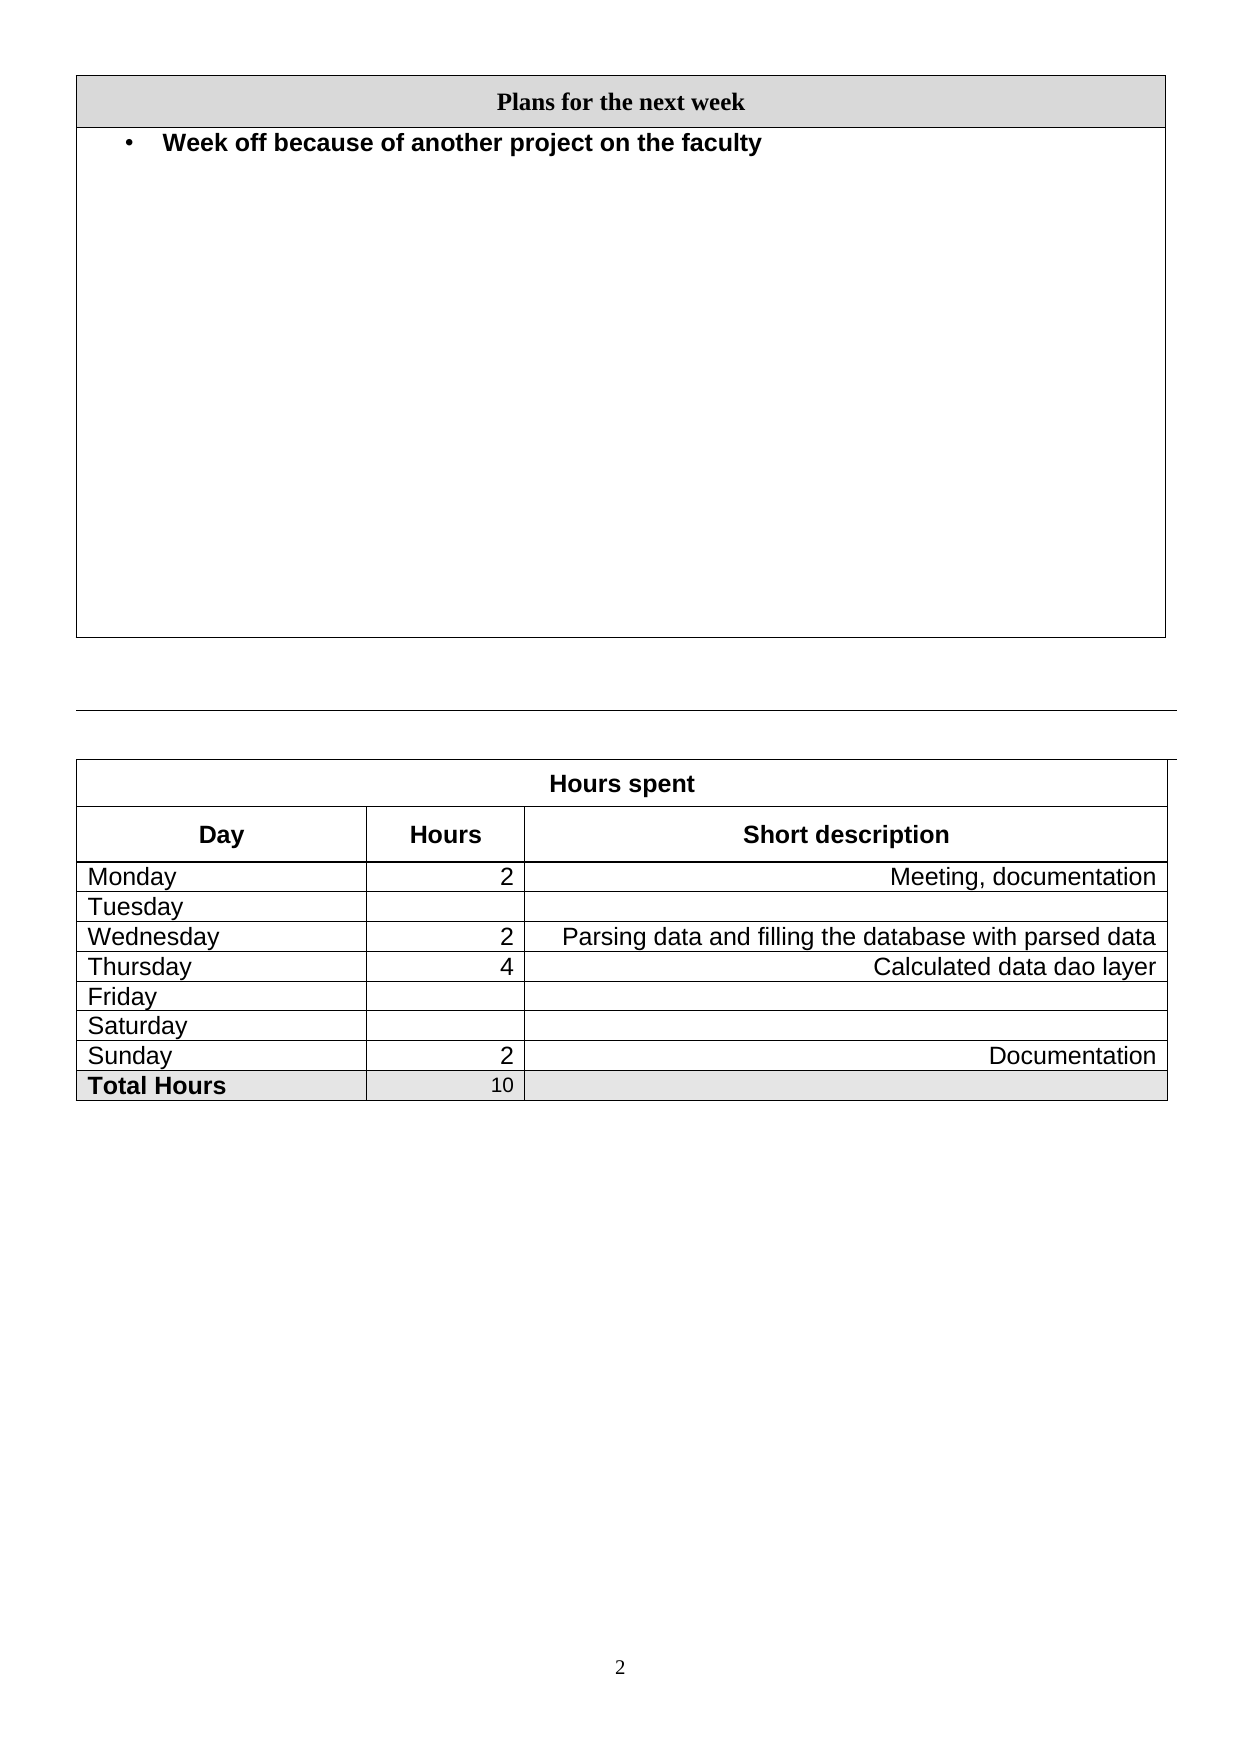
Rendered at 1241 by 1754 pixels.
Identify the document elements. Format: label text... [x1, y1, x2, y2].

table_cell [525, 1011, 1167, 1040]
table_cell [1168, 760, 1177, 806]
table_cell [1168, 861, 1177, 891]
table_cell 4 [367, 952, 524, 981]
table_cell [1168, 1010, 1177, 1040]
table_cell [367, 982, 524, 1010]
table_cell 10 [367, 1071, 524, 1100]
table_cell [1168, 806, 1177, 861]
table_cell Wednesday [77, 922, 366, 951]
table_cell Calculated data dao layer [525, 952, 1167, 981]
table_cell Meeting, documentation [525, 863, 1167, 891]
table_cell Parsing data and filling the database with parsed data [525, 922, 1167, 951]
table_cell [525, 982, 1167, 1010]
table_header Plans for the next week [77, 76, 1165, 127]
table_cell [1168, 1070, 1177, 1100]
table_cell [1168, 981, 1177, 1010]
table_cell [1168, 951, 1177, 981]
table_cell [367, 892, 524, 921]
table_cell 2 [367, 922, 524, 951]
table_header [76, 711, 1177, 759]
table_cell Hours [367, 807, 524, 861]
table_cell Hours spent [77, 760, 1167, 806]
table_cell Short description [525, 807, 1167, 861]
table_cell [525, 1071, 1167, 1100]
table_cell Day [77, 807, 366, 861]
table_cell Tuesday [77, 892, 366, 921]
table_cell Saturday [77, 1011, 366, 1040]
table_cell [1168, 921, 1177, 951]
table_cell Total Hours [77, 1071, 366, 1100]
table_cell 2 [367, 863, 524, 891]
table_cell Sunday [77, 1041, 366, 1070]
table_cell Week off because of another project on the faculty [77, 128, 1165, 637]
table_cell Thursday [77, 952, 366, 981]
table_cell Documentation [525, 1041, 1167, 1070]
table_cell 2 [367, 1041, 524, 1070]
table_cell [367, 1011, 524, 1040]
table_cell [1168, 891, 1177, 921]
table_cell [1168, 1040, 1177, 1070]
table_cell Monday [77, 863, 366, 891]
table_cell Friday [77, 982, 366, 1010]
table_cell [525, 892, 1167, 921]
